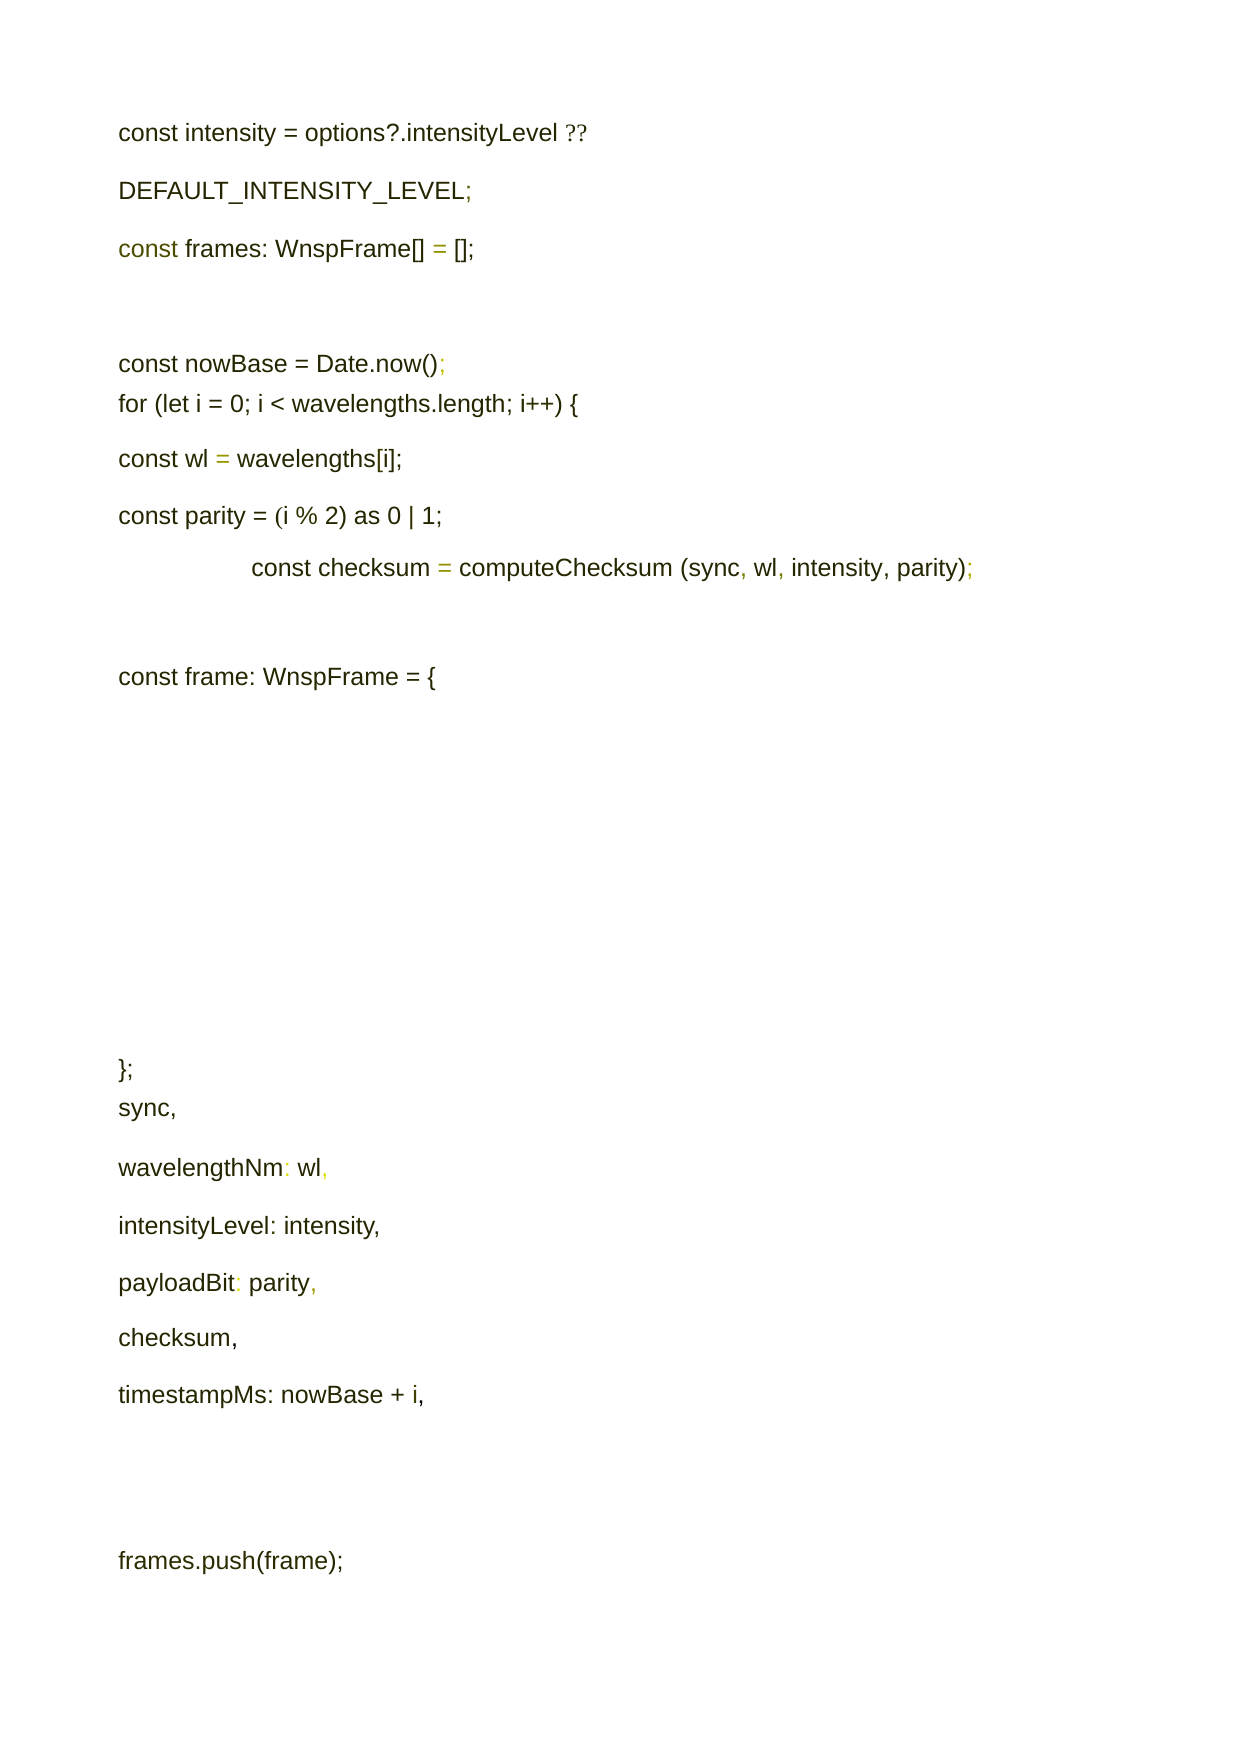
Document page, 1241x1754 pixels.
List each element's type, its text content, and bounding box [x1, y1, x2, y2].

text checksum, [118, 1323, 337, 1352]
text DEFAULT_INTENSITY_LEVEL; [118, 176, 612, 205]
text const parity = (i % 2) as 0 | 1; [118, 501, 643, 530]
text wavelengthNm: wl, [118, 1152, 484, 1181]
text sync, [118, 1093, 233, 1122]
text }; [118, 1054, 142, 1083]
text const frames: WnspFrame[] = []; [118, 234, 678, 263]
text timestampMs: nowBase + i, [118, 1380, 648, 1408]
text intensityLevel: intensity, [118, 1211, 575, 1240]
text frames.push(frame); [118, 1546, 497, 1575]
text payloadBit: parity, [118, 1268, 464, 1296]
text const nowBase = Date.now(); [118, 349, 635, 378]
text const frame: WnspFrame = { [118, 662, 643, 691]
text const intensity = options?.intensityLevel ?? [118, 118, 885, 147]
text const checksum = computeChecksum (sync, wl, intensity, parity); [118, 553, 1122, 582]
text const wl = wavelengths[i]; [118, 444, 588, 473]
text for (let i = 0; i < wavelengths.length; i++) { [118, 389, 853, 417]
